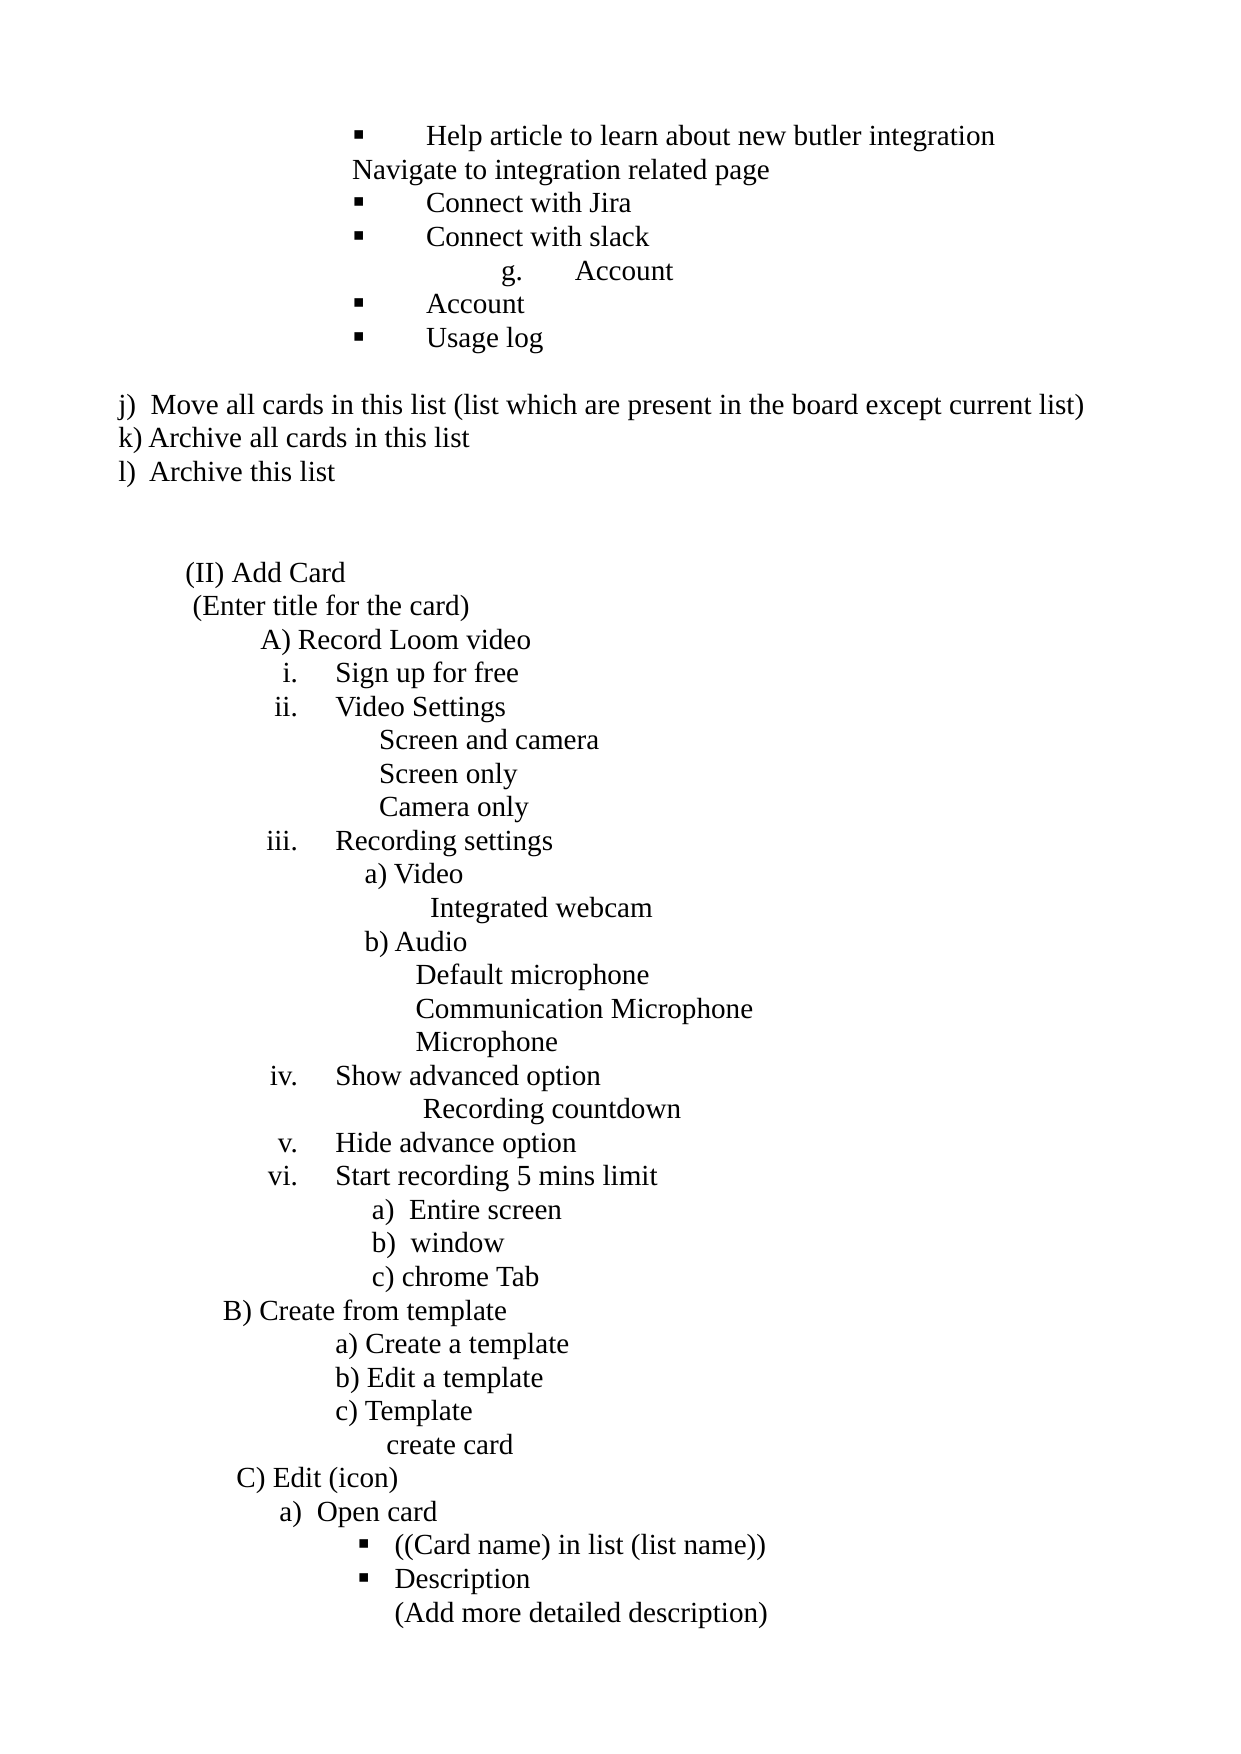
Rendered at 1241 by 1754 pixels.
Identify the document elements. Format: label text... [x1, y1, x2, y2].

text c) Template [335, 1393, 1122, 1427]
text Integrated webcam [335, 890, 1122, 924]
list Connect with slack [352, 219, 1122, 253]
text (II) Add Card [185, 555, 1122, 588]
text (Add more detailed description) [394, 1595, 1122, 1628]
text b) window [335, 1226, 1122, 1259]
text b) Edit a template [335, 1360, 1122, 1393]
list Description [357, 1561, 1122, 1595]
list Show advanced option [298, 1058, 1122, 1091]
text a) Entire screen [335, 1192, 1122, 1226]
list Help article to learn about new butler integration [352, 118, 1122, 152]
text Screen only [335, 756, 1122, 789]
text (Enter title for the card) [185, 588, 1122, 622]
text Screen and camera [335, 722, 1122, 756]
list Start recording 5 mins limit [298, 1158, 1122, 1192]
text Camera only [335, 789, 1122, 823]
text Microphone [335, 1024, 1122, 1058]
text b) Audio [335, 924, 1122, 957]
list Hide advance option [298, 1125, 1122, 1158]
text Recording countdown [335, 1091, 1122, 1125]
list Recording settings [298, 823, 1122, 857]
text Communication Microphone [335, 991, 1122, 1024]
text Default microphone [335, 957, 1122, 991]
list Account [352, 286, 1122, 320]
text l) Archive this list [118, 454, 1122, 488]
text c) chrome Tab [335, 1259, 1122, 1293]
text k) Archive all cards in this list [118, 421, 1122, 454]
list Open card [279, 1494, 1122, 1527]
list Usage log [352, 320, 1122, 353]
list Record Loom video [260, 622, 1122, 655]
list Connect with Jira [352, 185, 1122, 219]
list Video Settings [298, 689, 1122, 722]
text j) Move all cards in this list (list which are present in the board except current list) [118, 387, 1122, 421]
list Sign up for free [298, 655, 1122, 689]
list ((Card name) in list (list name)) [357, 1527, 1122, 1561]
text create card [335, 1427, 1122, 1460]
text a) Video [335, 857, 1122, 890]
text C) Edit (icon) [185, 1460, 1122, 1494]
text B) Create from template [223, 1293, 1122, 1326]
text a) Create a template [335, 1326, 1122, 1360]
text Navigate to integration related page [352, 152, 1122, 185]
list Account [501, 253, 1122, 286]
